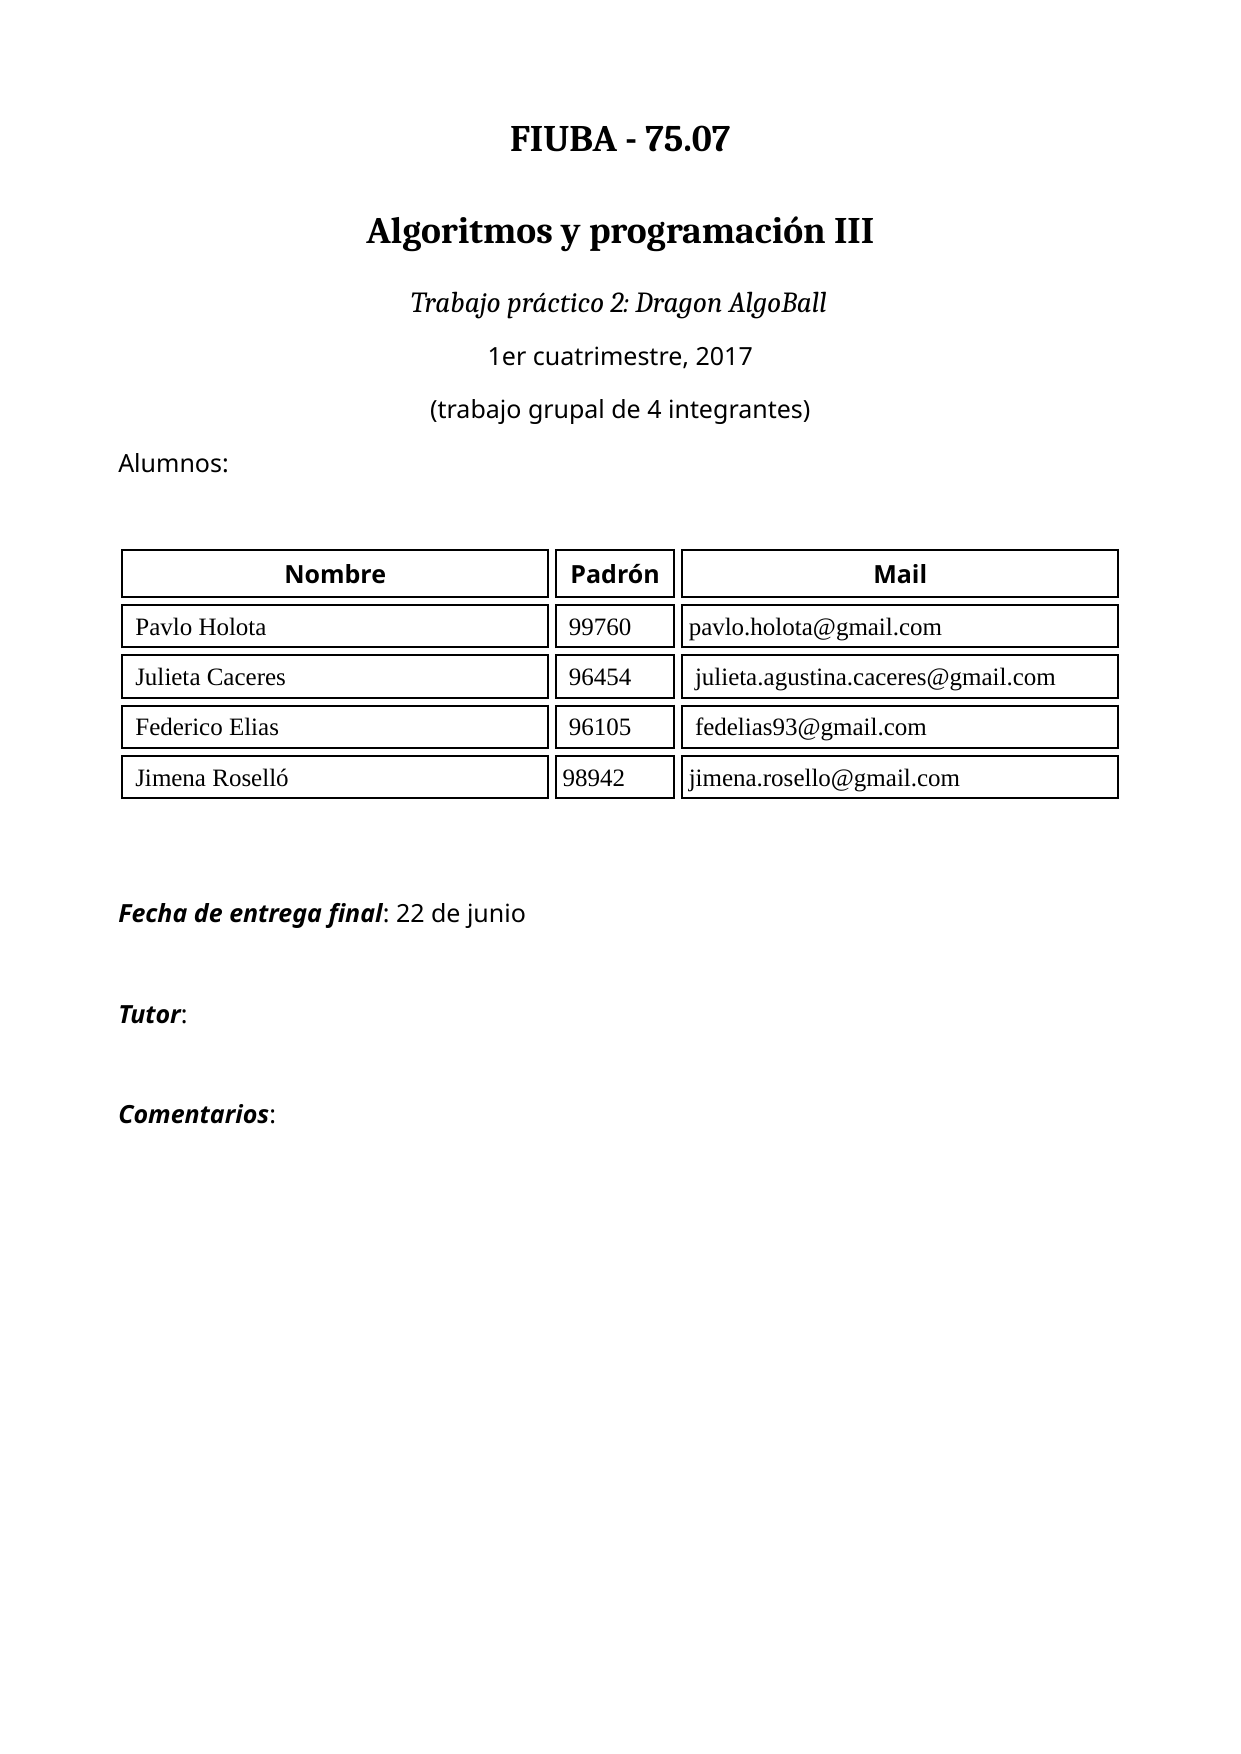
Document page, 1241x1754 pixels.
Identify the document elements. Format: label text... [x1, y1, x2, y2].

table_header Padrón [552, 546, 678, 601]
table_cell julieta.agustina.caceres@gmail.com [678, 651, 1122, 702]
table_header Nombre [118, 546, 552, 601]
table_cell jimena.rosello@gmail.com [678, 752, 1122, 802]
table_cell 96105 [552, 702, 678, 752]
table_cell 98942 [552, 752, 678, 802]
table_cell Pavlo Holota [118, 601, 552, 651]
text Comentarios: [118, 1097, 1122, 1131]
table_header Mail [678, 546, 1122, 601]
text FIUBA - 75.07 [118, 118, 1122, 161]
text Tutor: [118, 996, 1122, 1030]
table_cell Federico Elias [118, 702, 552, 752]
table_cell pavlo.holota@gmail.com [678, 601, 1122, 651]
table_cell 99760 [552, 601, 678, 651]
text Alumnos: [118, 445, 1122, 479]
table_cell fedelias93@gmail.com [678, 702, 1122, 752]
text (trabajo grupal de 4 integrantes) [118, 392, 1122, 426]
text Fecha de entrega final: 22 de junio [118, 896, 1122, 930]
table_cell 96454 [552, 651, 678, 702]
table_cell Julieta Caceres [118, 651, 552, 702]
table_cell Jimena Roselló [118, 752, 552, 802]
text 1er cuatrimestre, 2017 [118, 339, 1122, 373]
text Trabajo práctico 2: Dragon AlgoBall [118, 286, 1122, 319]
text Algoritmos y programación III [118, 209, 1122, 252]
